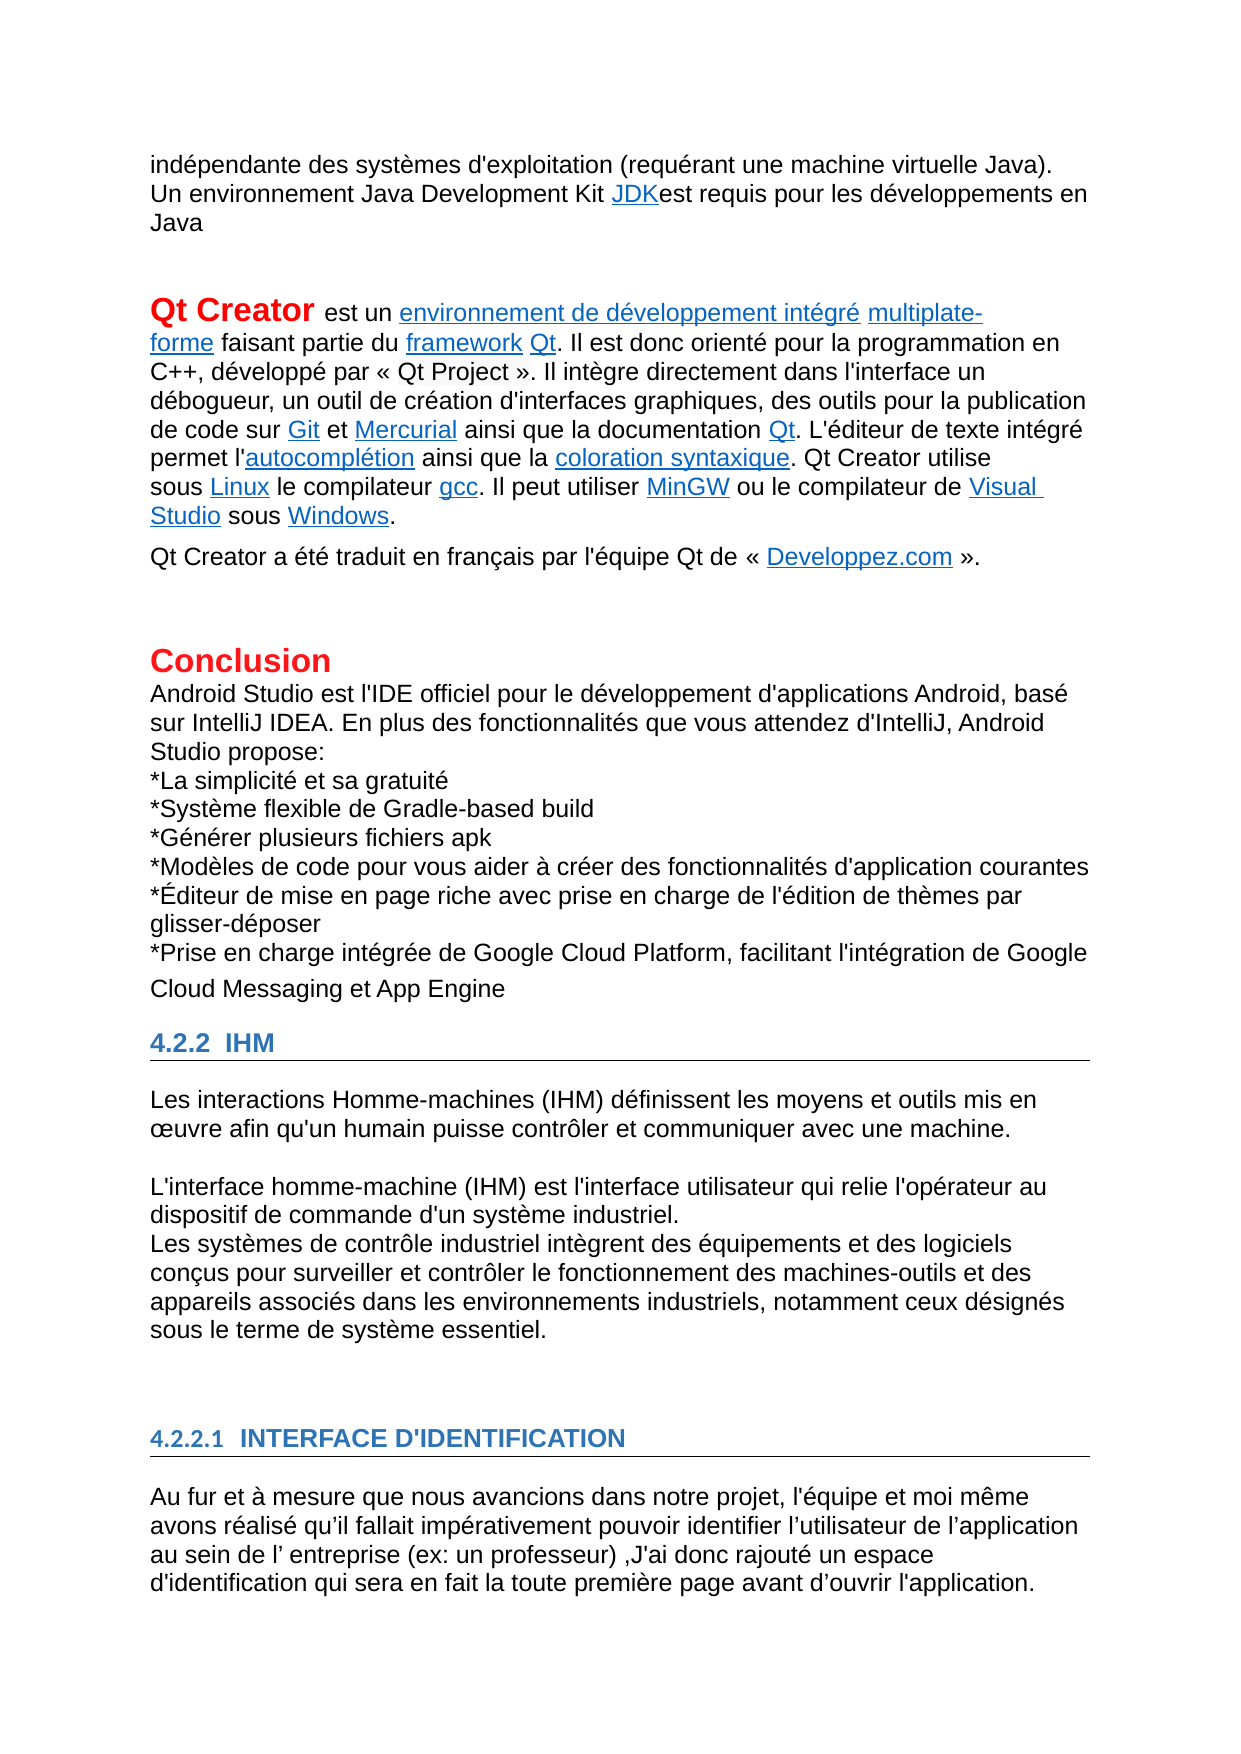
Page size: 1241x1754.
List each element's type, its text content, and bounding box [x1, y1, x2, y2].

subtitle Interface d'identification [150, 1423, 1090, 1456]
text *La simplicité et sa gratuité [150, 766, 1090, 794]
subtitle IHM [150, 1027, 1090, 1060]
text *Système flexible de Gradle-based build [150, 794, 1090, 823]
text Les systèmes de contrôle industriel intègrent des équipements et des logiciels conçus pour surveiller et contrôler le fonctionnement des machines-outils et des appareils associés dans les environnements industriels, notamment ceux désignés sous le terme de système essentiel. [150, 1229, 1090, 1344]
text *Prise en charge intégrée de Google Cloud Platform, facilitant l'intégration de Google Cloud Messaging et App Engine [150, 938, 1090, 1003]
text *Générer plusieurs fichiers apk [150, 823, 1090, 852]
text Au fur et à mesure que nous avancions dans notre projet, l'équipe et moi même avons réalisé qu’il fallait impérativement pouvoir identifier l’utilisateur de l’application au sein de l’ entreprise (ex: un professeur) ,J'ai donc rajouté un espace d'identification qui sera en fait la toute première page avant d’ouvrir l'application. [150, 1482, 1090, 1597]
text Android Studio est l'IDE officiel pour le développement d'applications Android, basé sur IntelliJ IDEA. En plus des fonctionnalités que vous attendez d'IntelliJ, Android Studio propose: [150, 679, 1090, 766]
text Les interactions Homme-machines (IHM) définissent les moyens et outils mis en œuvre afin qu'un humain puisse contrôler et communiquer avec une machine. [150, 1086, 1090, 1143]
text *Éditeur de mise en page riche avec prise en charge de l'édition de thèmes par glisser-déposer [150, 881, 1090, 938]
text Conclusion [150, 641, 1090, 679]
text indépendante des systèmes d'exploitation (requérant une machine virtuelle Java). Un environnement Java Development Kit JDKest requis pour les développements en Java [150, 150, 1090, 236]
text L'interface homme-machine (IHM) est l'interface utilisateur qui relie l'opérateur au dispositif de commande d'un système industriel. [150, 1172, 1090, 1229]
text Qt Creator a été traduit en français par l'équipe Qt de « Developpez.com ». [150, 542, 1090, 571]
text Qt Creator est un environnement de développement intégré multiplate-forme faisant partie du framework Qt. Il est donc orienté pour la programmation en C++, développé par « Qt Project ». Il intègre directement dans l'interface un débogueur, un outil de création d'interfaces graphiques, des outils pour la publication de code sur Git et Mercurial ainsi que la documentation Qt. L'éditeur de texte intégré permet l'autocomplétion ainsi que la coloration syntaxique. Qt Creator utilise sous Linux le compilateur gcc. Il peut utiliser MinGW ou le compilateur de Visual Studio sous Windows. [150, 290, 1090, 530]
text *Modèles de code pour vous aider à créer des fonctionnalités d'application courantes [150, 852, 1090, 881]
